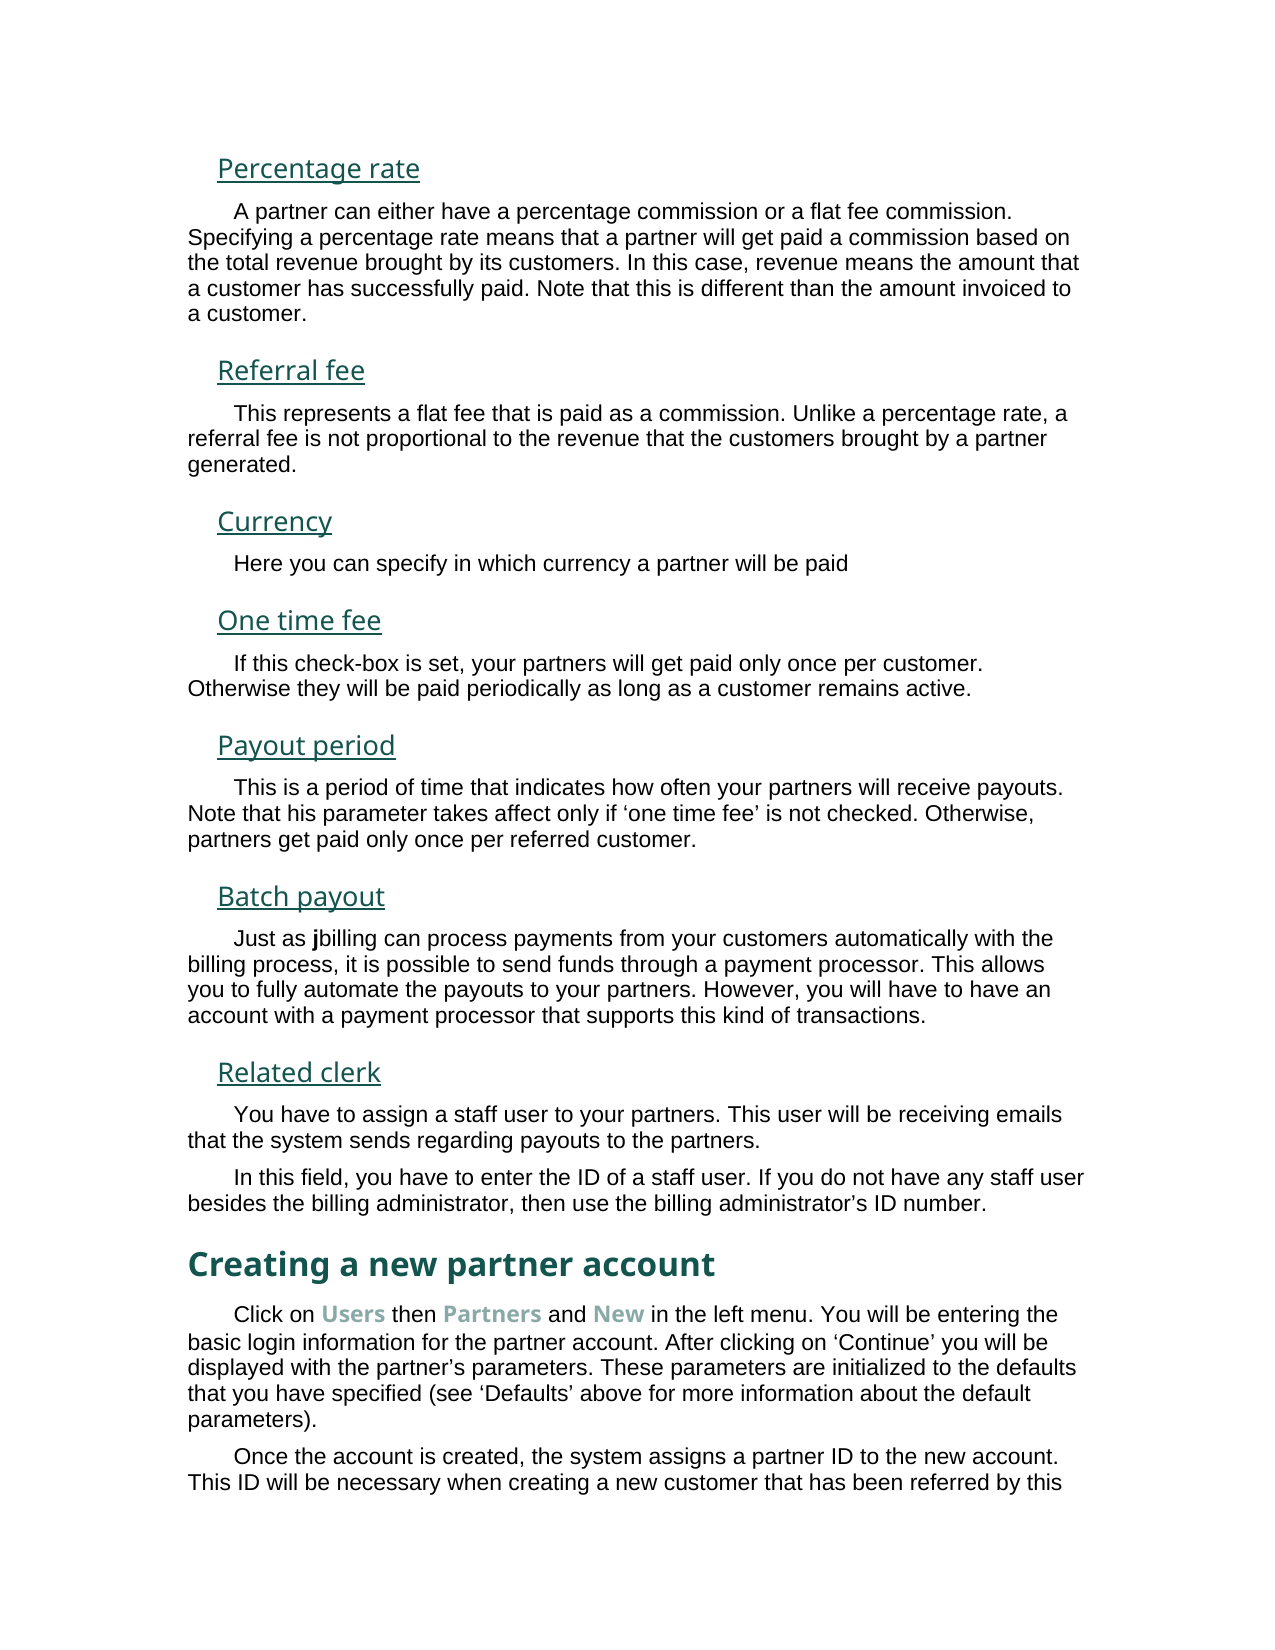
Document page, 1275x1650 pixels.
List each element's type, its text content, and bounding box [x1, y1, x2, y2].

subtitle One time fee [217, 602, 1087, 638]
text Just as jbilling can process payments from your customers automatically with the billing process, it is possible to send funds through a payment processor. This allows you to fully automate the payouts to your partners. However, you will have to have an account with a payment processor that supports this kind of transactions. [187, 926, 1087, 1028]
subtitle Currency [217, 502, 1087, 539]
subtitle Percentage rate [217, 150, 1087, 187]
text This represents a flat fee that is paid as a commission. Unlike a percentage rate, a referral fee is not proportional to the revenue that the customers brought by a partner generated. [187, 400, 1087, 477]
subtitle Related clerk [217, 1053, 1087, 1090]
subtitle Payout period [217, 726, 1087, 763]
text In this field, you have to enter the ID of a staff user. If you do not have any staff user besides the billing administrator, then use the billing administrator’s ID number. [187, 1165, 1087, 1216]
subtitle Referral fee [217, 352, 1087, 389]
subtitle Creating a new partner account [187, 1241, 1087, 1286]
text This is a period of time that indicates how often your partners will receive payouts. Note that his parameter takes affect only if ‘one time fee’ is not checked. Otherwise, partners get paid only once per referred customer. [187, 775, 1087, 852]
text Here you can specify in which currency a partner will be paid [187, 551, 1087, 577]
text If this check-box is set, your partners will get paid only once per customer. Otherwise they will be paid periodically as long as a customer remains active. [187, 650, 1087, 701]
text You have to assign a staff user to your partners. This user will be receiving emails that the system sends regarding payouts to the partners. [187, 1102, 1087, 1153]
subtitle Batch payout [217, 877, 1087, 914]
text Once the account is created, the system assigns a partner ID to the new account. This ID will be necessary when creating a new customer that has been referred by this [187, 1444, 1087, 1495]
text Click on Users then Partners and New in the left menu. You will be entering the basic login information for the partner account. After clicking on ‘Continue’ you will be displayed with the partner’s parameters. These parameters are initialized to the defaults that you have specified (see ‘Defaults’ above for more information about the default parameters). [187, 1298, 1087, 1432]
text A partner can either have a percentage commission or a flat fee commission. Specifying a percentage rate means that a partner will get paid a commission based on the total revenue brought by its customers. In this case, revenue means the amount that a customer has successfully paid. Note that this is different than the amount invoiced to a customer. [187, 199, 1087, 327]
